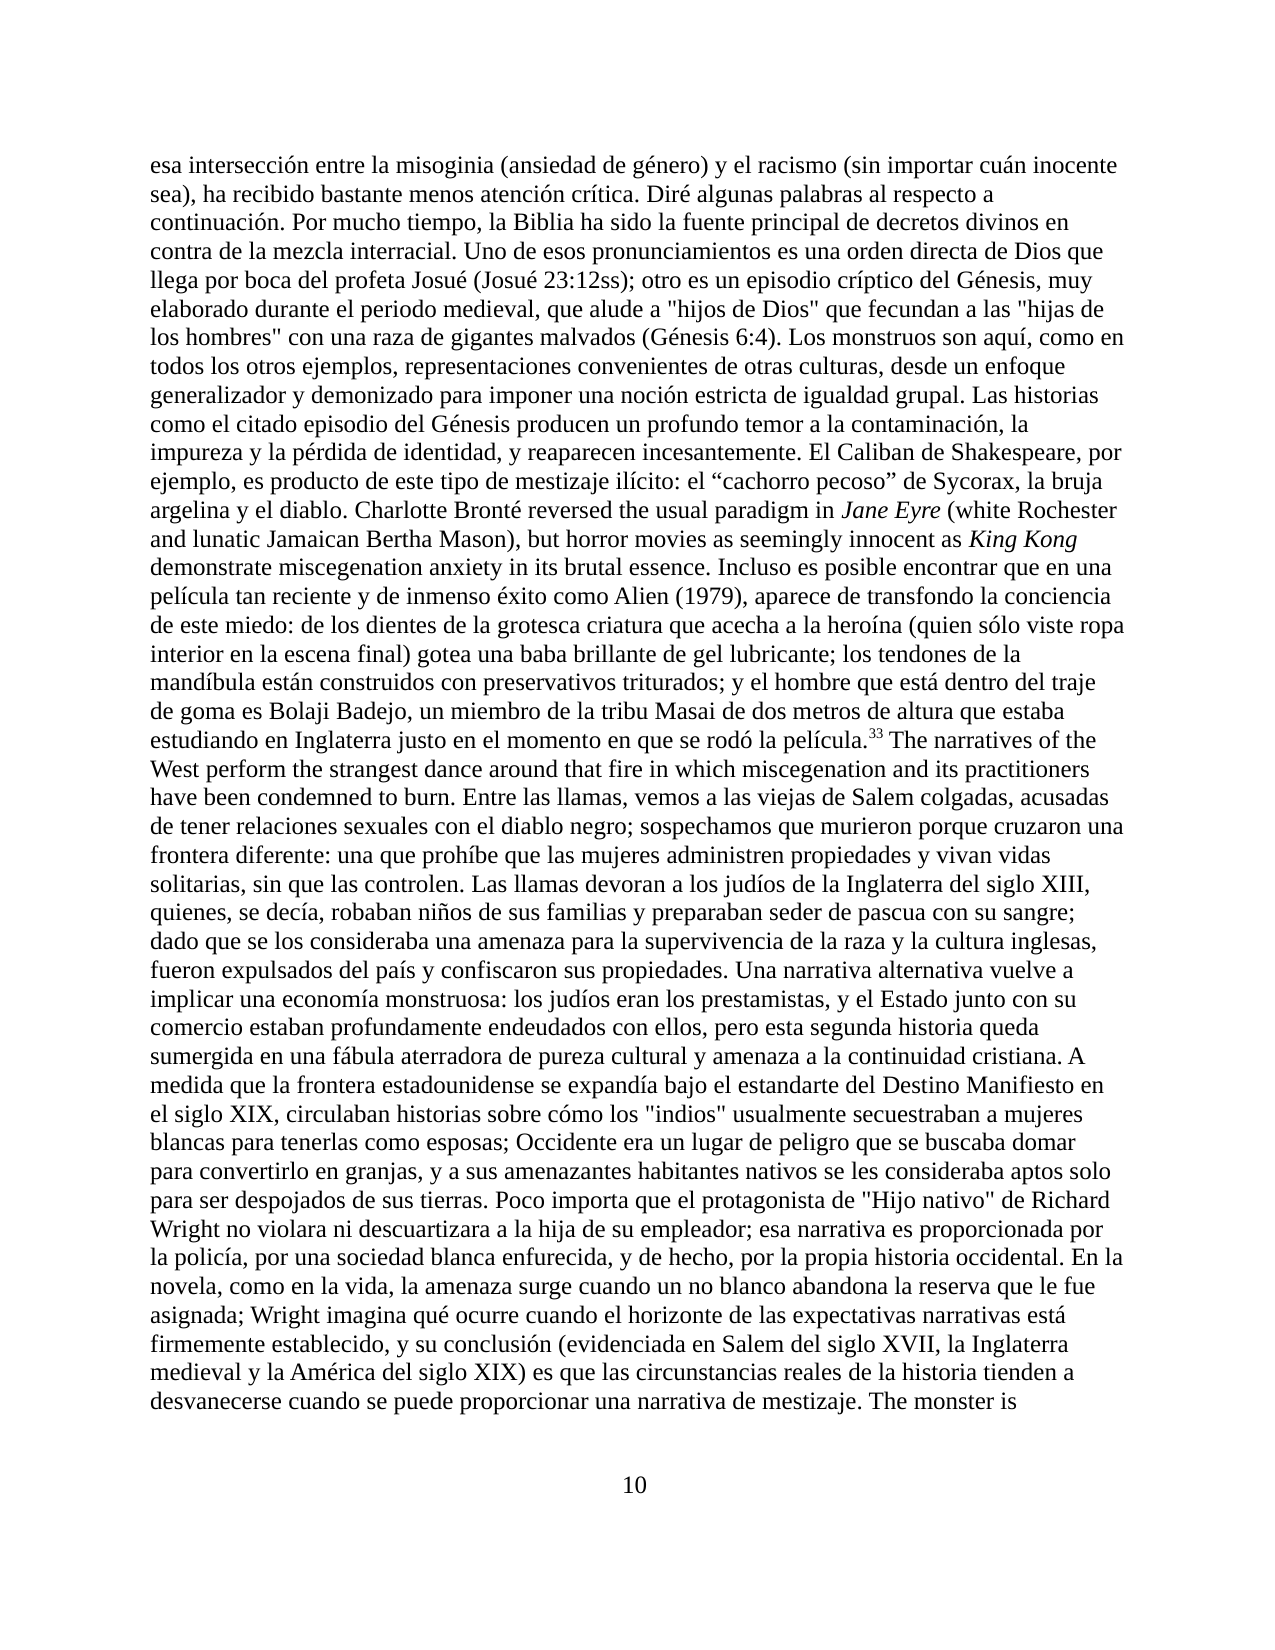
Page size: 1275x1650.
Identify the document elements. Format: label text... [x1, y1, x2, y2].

text esa intersección entre la misoginia (ansiedad de género) y el racismo (sin importar cuán inocente sea), ha recibido bastante menos atención crítica. Diré algunas palabras al respecto a continuación. Por mucho tiempo, la Biblia ha sido la fuente principal de decretos divinos en contra de la mezcla interracial. Uno de esos pronunciamientos es una orden directa de Dios que llega por boca del profeta Josué (Josué 23:12ss); otro es un episodio críptico del Génesis, muy elaborado durante el periodo medieval, que alude a "hijos de Dios" que fecundan a las "hijas de los hombres" con una raza de gigantes malvados (Génesis 6:4). Los monstruos son aquí, como en todos los otros ejemplos, representaciones convenientes de otras culturas, desde un enfoque generalizador y demonizado para imponer una noción estricta de igualdad grupal. Las historias como el citado episodio del Génesis producen un profundo temor a la contaminación, la impureza y la pérdida de identidad, y reaparecen incesantemente. El Caliban de Shakespeare, por ejemplo, es producto de este tipo de mestizaje ilícito: el “cachorro pecoso” de Sycorax, la bruja argelina y el diablo. Charlotte Bronté reversed the usual paradigm in Jane Eyre (white Rochester and lunatic Jamaican Bertha Mason), but horror movies as seemingly innocent as King Kong demonstrate miscegenation anxiety in its brutal essence. Incluso es posible encontrar que en una película tan reciente y de inmenso éxito como Alien (1979), aparece de transfondo la conciencia de este miedo: de los dientes de la grotesca criatura que acecha a la heroína (quien sólo viste ropa interior en la escena final) gotea una baba brillante de gel lubricante; los tendones de la mandíbula están construidos con preservativos triturados; y el hombre que está dentro del traje de goma es Bolaji Badejo, un miembro de la tribu Masai de dos metros de altura que estaba estudiando en Inglaterra justo en el momento en que se rodó la película. The narratives of the West perform the strangest dance around that fire in which miscegenation and its practitioners have been condemned to burn. Entre las llamas, vemos a las viejas de Salem colgadas, acusadas de tener relaciones sexuales con el diablo negro; sospechamos que murieron porque cruzaron una frontera diferente: una que prohíbe que las mujeres administren propiedades y vivan vidas solitarias, sin que las controlen. Las llamas devoran a los judíos de la Inglaterra del siglo XIII, quienes, se decía, robaban niños de sus familias y preparaban seder de pascua con su sangre; dado que se los consideraba una amenaza para la supervivencia de la raza y la cultura inglesas, fueron expulsados del país y confiscaron sus propiedades. Una narrativa alternativa vuelve a implicar una economía monstruosa: los judíos eran los prestamistas, y el Estado junto con su comercio estaban profundamente endeudados con ellos, pero esta segunda historia queda sumergida en una fábula aterradora de pureza cultural y amenaza a la continuidad cristiana. A medida que la frontera estadounidense se expandía bajo el estandarte del Destino Manifiesto en el siglo XIX, circulaban historias sobre cómo los "indios" usualmente secuestraban a mujeres blancas para tenerlas como esposas; Occidente era un lugar de peligro que se buscaba domar para convertirlo en granjas, y a sus amenazantes habitantes nativos se les consideraba aptos solo para ser despojados de sus tierras. Poco importa que el protagonista de "Hijo nativo" de Richard Wright no violara ni descuartizara a la hija de su empleador; esa narrativa es proporcionada por la policía, por una sociedad blanca enfurecida, y de hecho, por la propia historia occidental. En la novela, como en la vida, la amenaza surge cuando un no blanco abandona la reserva que le fue asignada; Wright imagina qué ocurre cuando el horizonte de las expectativas narrativas está firmemente establecido, y su conclusión (evidenciada en Salem del siglo XVII, la Inglaterra medieval y la América del siglo XIX) es que las circunstancias reales de la historia tienden a desvanecerse cuando se puede proporcionar una narrativa de mestizaje. The monster is [150, 150, 1125, 1415]
